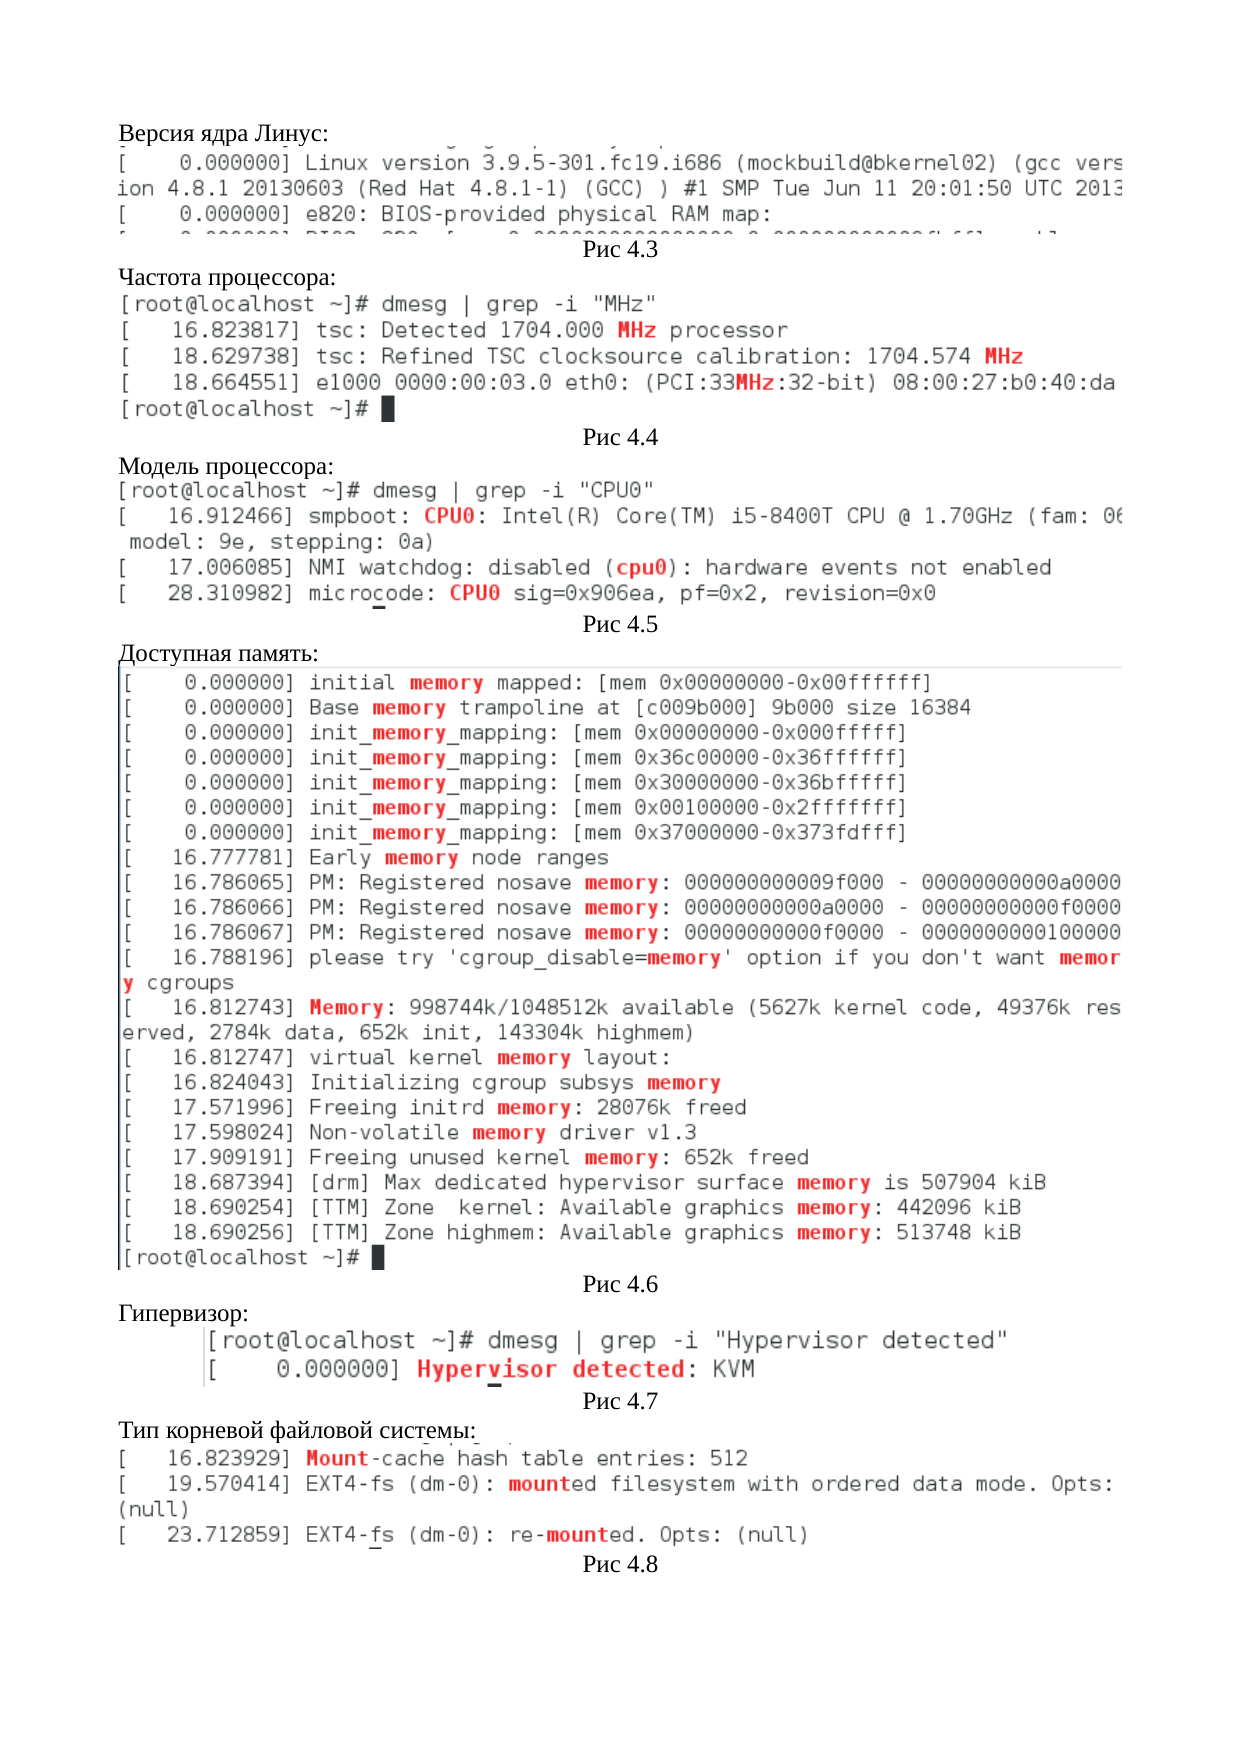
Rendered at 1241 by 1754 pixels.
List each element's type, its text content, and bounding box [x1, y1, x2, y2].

picture [118, 1443, 1123, 1549]
text Рис 4.4 [118, 422, 1122, 451]
text Тип корневой файловой системы: [118, 1415, 1122, 1443]
text Частота процессора: [118, 262, 1122, 291]
text Гипервизор: [118, 1298, 1122, 1327]
picture [118, 146, 1123, 234]
text Модель процессора: [118, 451, 1122, 479]
text Рис 4.5 [118, 609, 1122, 638]
picture [203, 1327, 1037, 1387]
picture [118, 291, 1123, 422]
text Рис 4.3 [118, 234, 1122, 262]
text Версия ядра Линус: [118, 118, 1122, 146]
picture [118, 479, 1123, 609]
picture [118, 666, 1123, 1270]
text Доступная память: [118, 638, 1122, 666]
text Рис 4.7 [118, 1327, 1122, 1415]
text Рис 4.6 [118, 1270, 1122, 1298]
text Рис 4.8 [118, 1549, 1122, 1578]
